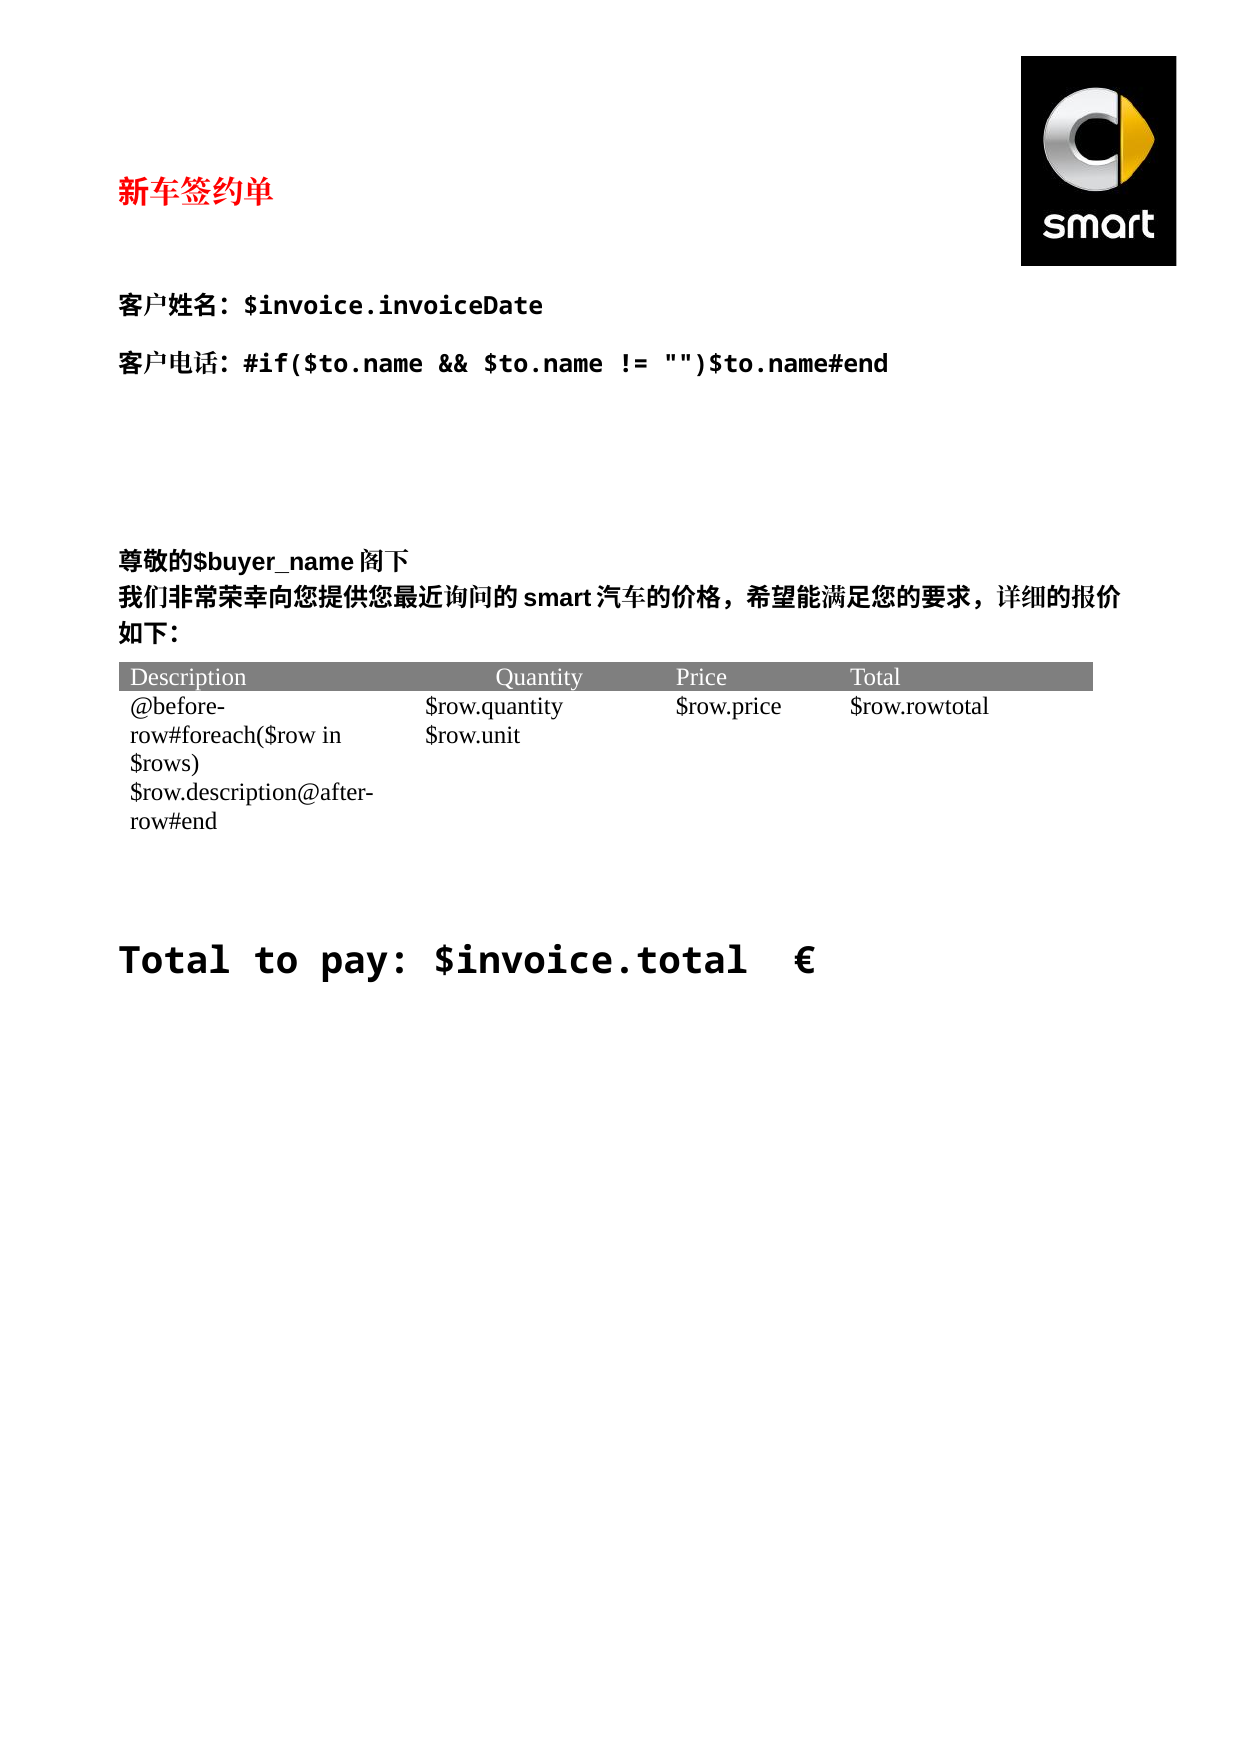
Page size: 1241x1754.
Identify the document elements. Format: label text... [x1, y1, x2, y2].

table_cell @before-row#foreach($row in $rows)$row.description@after-row#end [119, 691, 414, 835]
table_cell $row.price [664, 691, 849, 835]
table_cell $row.rowtotal [849, 691, 1093, 835]
text 客户姓名：$invoice.invoiceDate [118, 285, 1122, 322]
subtitle 尊敬的$buyer_name阁下 我们非常荣幸向您提供您最近询问的smart汽车的价格，希望能满足您的要求，详细的报价如下： [118, 541, 1122, 650]
text 客户电话：#if($to.name && $to.name != "")$to.name#end [118, 343, 1122, 379]
table_cell $row.quantity $row.unit [414, 691, 664, 835]
table_header Quantity [414, 662, 664, 691]
table_header Description [119, 662, 414, 691]
table_header Total [849, 662, 1093, 691]
text Total to pay: $invoice.total € [118, 933, 1122, 984]
table_header Price [664, 662, 849, 691]
text 新车签约单 [118, 167, 1021, 213]
